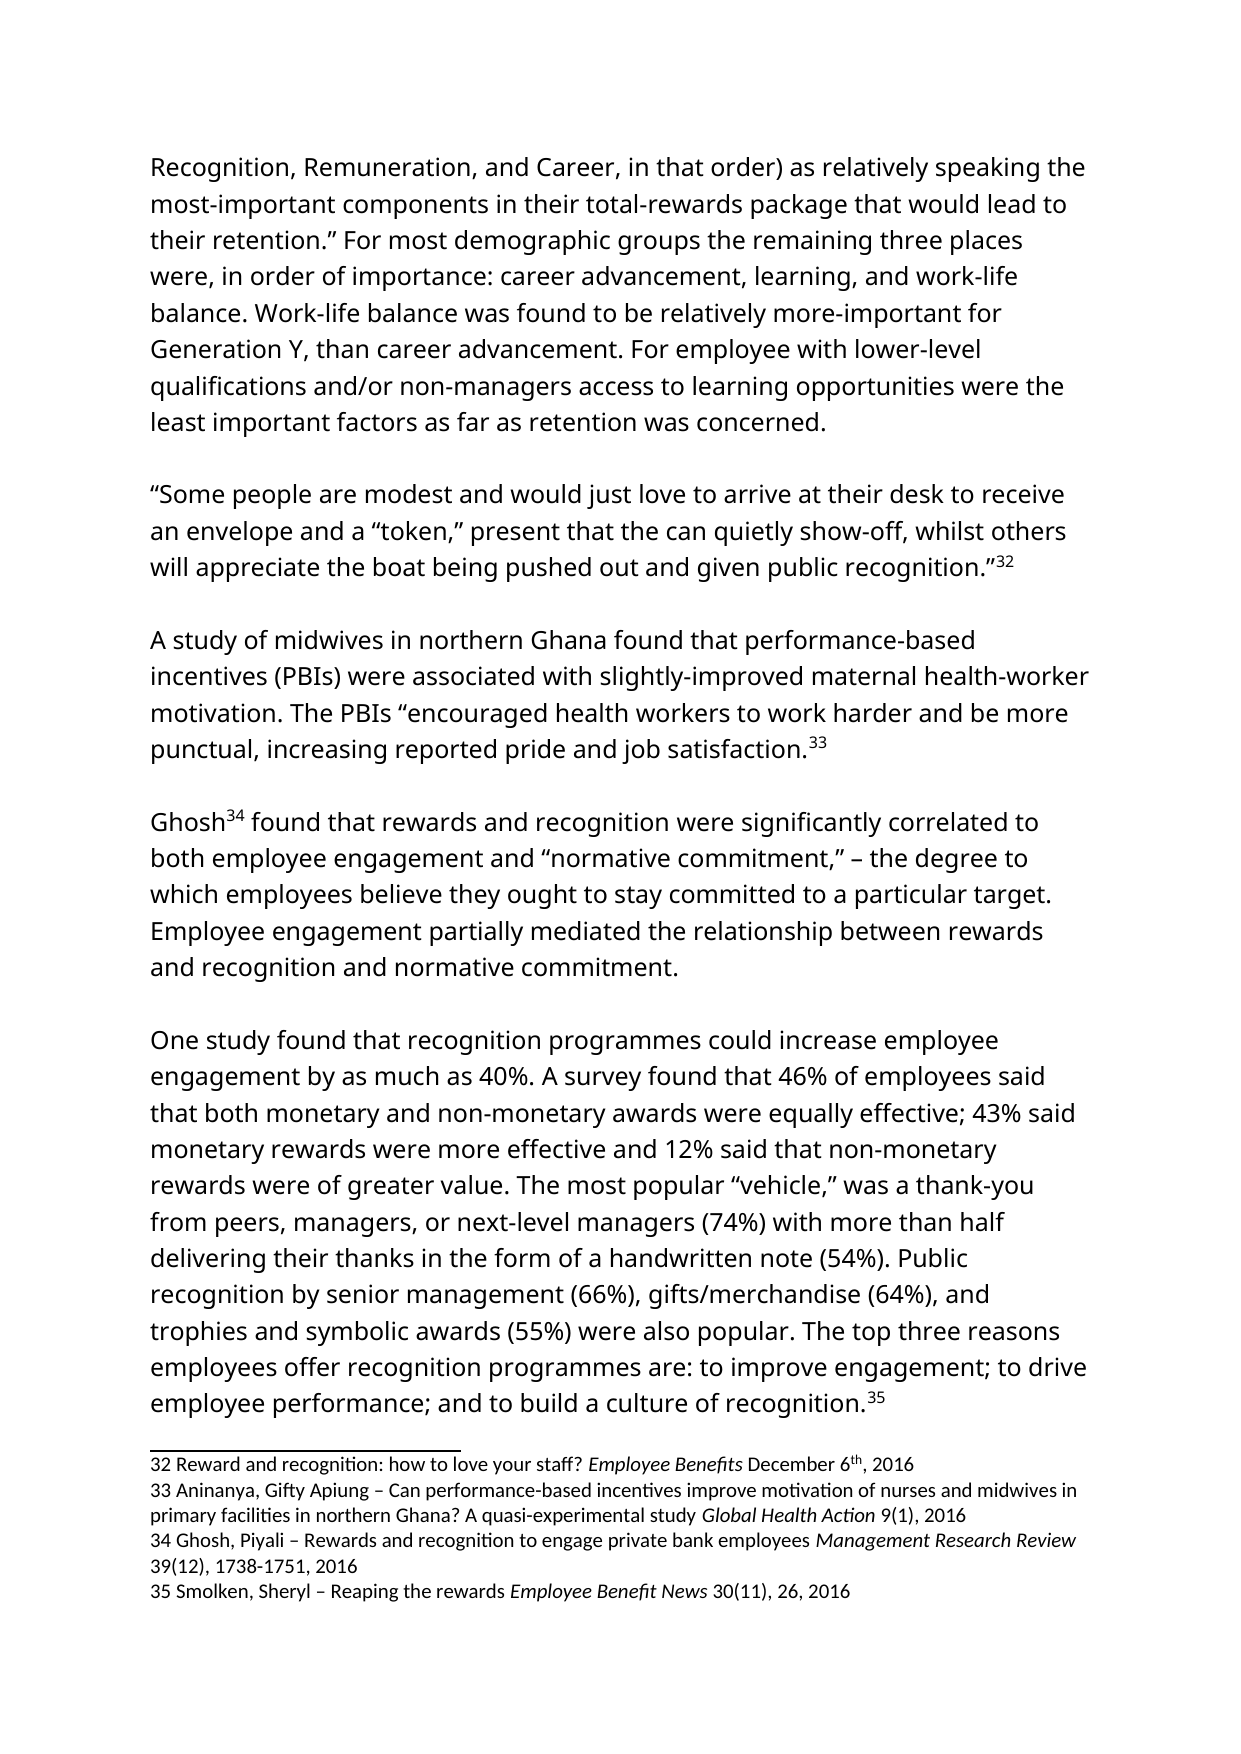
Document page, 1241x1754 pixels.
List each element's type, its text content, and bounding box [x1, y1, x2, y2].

text “Some people are modest and would just love to arrive at their desk to receive an envelope and a “token,” present that the can quietly show-off, whilst others will appreciate the boat being pushed out and given public recognition.” [150, 477, 1090, 584]
text Recognition, Remuneration, and Career, in that order) as relatively speaking the most-important components in their total-rewards package that would lead to their retention.” For most demographic groups the remaining three places were, in order of importance: career advancement, learning, and work-life balance. Work-life balance was found to be relatively more-important for Generation Y, than career advancement. For employee with lower-level qualifications and/or non-managers access to learning opportunities were the least important factors as far as retention was concerned. [150, 150, 1090, 438]
text Smolken, Sheryl – Reaping the rewards Employee Benefit News 30(11), 26, 2016 [150, 1578, 1090, 1604]
text Aninanya, Gifty Apiung – Can performance-based incentives improve motivation of nurses and midwives in primary facilities in northern Ghana? A quasi-experimental study Global Health Action 9(1), 2016 [150, 1477, 1090, 1528]
text A study of midwives in northern Ghana found that performance-based incentives (PBIs) were associated with slightly-improved maternal health-worker motivation. The PBIs “encouraged health workers to work harder and be more punctual, increasing reported pride and job satisfaction. [150, 623, 1090, 766]
text Ghosh found that rewards and recognition were significantly correlated to both employee engagement and “normative commitment,” – the degree to which employees believe they ought to stay committed to a particular target. Employee engagement partially mediated the relationship between rewards and recognition and normative commitment. [150, 804, 1090, 984]
text One study found that recognition programmes could increase employee engagement by as much as 40%. A survey found that 46% of employees said that both monetary and non-monetary awards were equally effective; 43% said monetary rewards were more effective and 12% said that non-monetary rewards were of greater value. The most popular “vehicle,” was a thank-you from peers, managers, or next-level managers (74%) with more than half delivering their thanks in the form of a handwritten note (54%). Public recognition by senior management (66%), gifts/merchandise (64%), and trophies and symbolic awards (55%) were also popular. The top three reasons employees offer recognition programmes are: to improve engagement; to drive employee performance; and to build a culture of recognition. [150, 1022, 1090, 1420]
text Reward and recognition: how to love your staff? Employee Benefits December 6th, 2016 [150, 1451, 1090, 1477]
text Ghosh, Piyali – Rewards and recognition to engage private bank employees Management Research Review 39(12), 1738-1751, 2016 [150, 1528, 1090, 1578]
